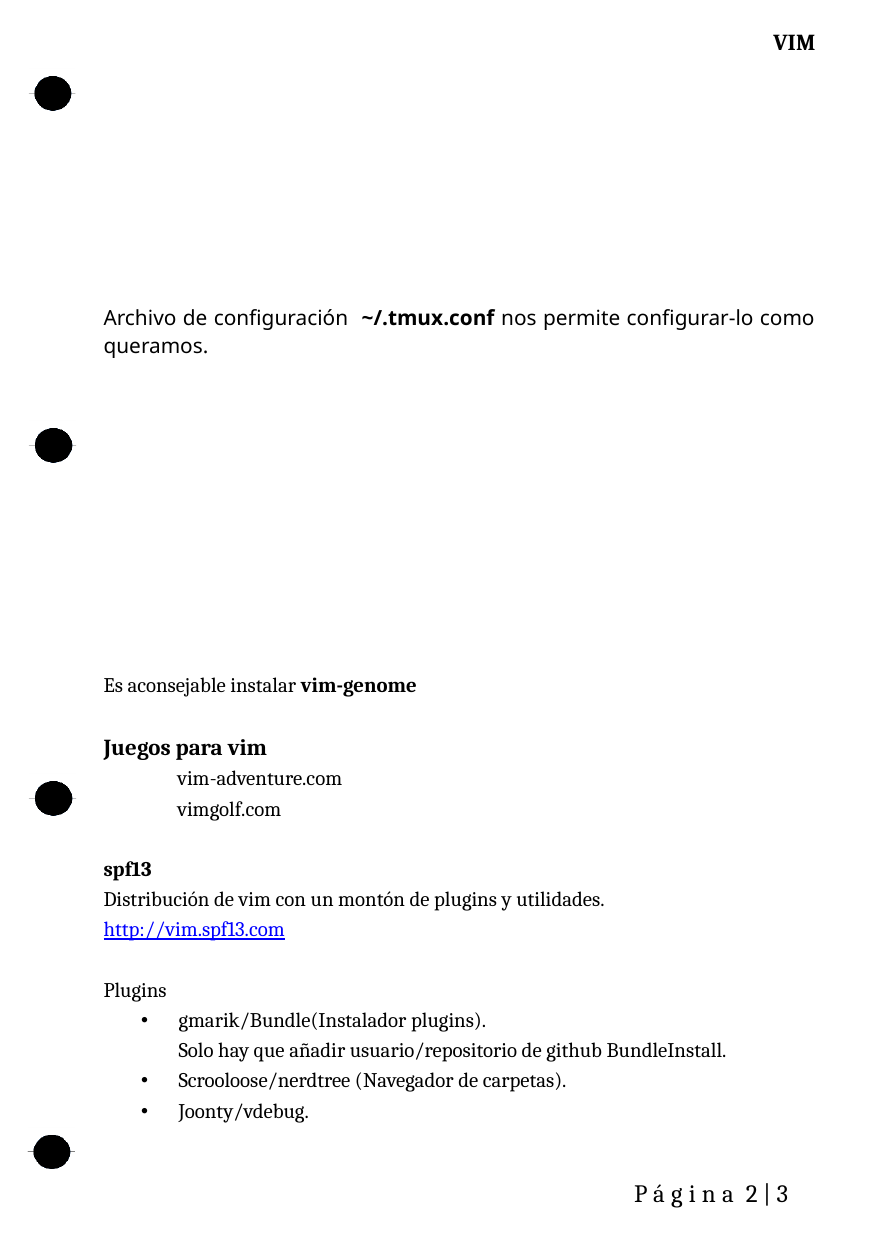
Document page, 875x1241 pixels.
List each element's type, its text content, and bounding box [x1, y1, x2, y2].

picture [28, 68, 76, 117]
text vim-adventure.com [103, 767, 815, 791]
text Archivo de configuración ~/.tmux.conf nos permite configurar-lo como queramos. [103, 303, 815, 360]
picture [27, 1127, 75, 1175]
list Joonty/vdebug. [141, 1099, 815, 1123]
list Solo hay que añadir usuario/repositorio de github BundleInstall. [141, 1039, 815, 1063]
text Es aconsejable instalar vim-genome [103, 674, 815, 698]
text vimgolf.com [103, 797, 815, 821]
picture [28, 773, 77, 822]
list Scrooloose/nerdtree (Navegador de carpetas). [141, 1069, 815, 1093]
picture [28, 420, 77, 469]
text spf13 [103, 858, 815, 882]
text Plugins [103, 978, 815, 1002]
text http://vim.spf13.com [103, 918, 815, 942]
text Juegos para vim [103, 734, 815, 761]
text Distribución de vim con un montón de plugins y utilidades. [103, 888, 815, 912]
list gmarik/Bundle(Instalador plugins). [141, 1009, 815, 1033]
